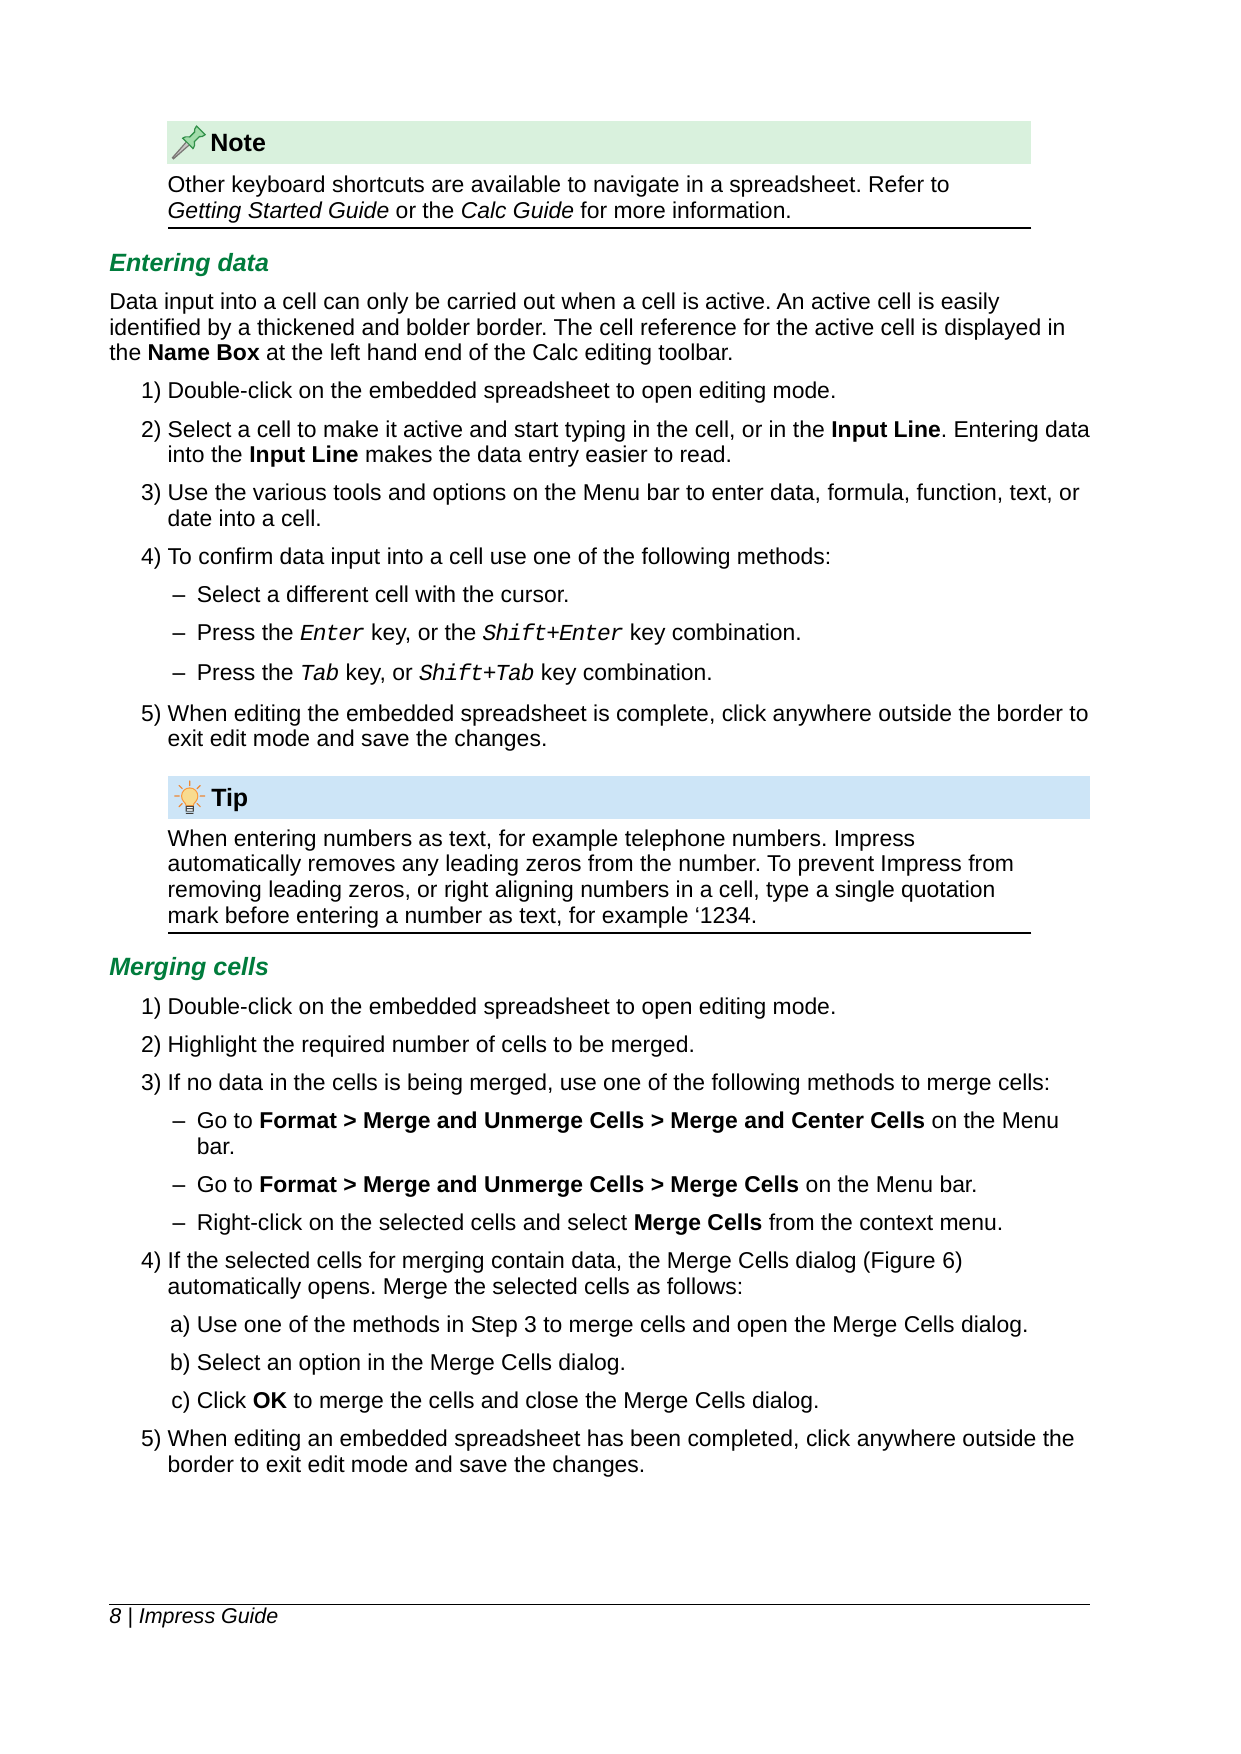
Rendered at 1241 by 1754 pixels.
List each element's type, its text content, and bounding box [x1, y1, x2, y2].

list Click OK to merge the cells and close the Merge Cells dialog. [197, 1388, 1090, 1413]
list To confirm data input into a cell use one of the following methods: [167, 544, 1090, 569]
subtitle Tip [168, 776, 1090, 819]
list Use one of the methods in Step 3 to merge cells and open the Merge Cells dialog. [197, 1311, 1090, 1337]
list If no data in the cells is being merged, use one of the following methods to merge cells: [167, 1069, 1090, 1095]
list Right-click on the selected cells and select Merge Cells from the context menu. [197, 1209, 1090, 1235]
list Select an option in the Merge Cells dialog. [197, 1349, 1090, 1375]
subtitle Entering data [109, 248, 1090, 276]
list Highlight the required number of cells to be merged. [167, 1031, 1090, 1057]
list If the selected cells for merging contain data, the Merge Cells dialog (Figure 6) automatically opens. Merge the selected cells as follows: [167, 1248, 1090, 1299]
list Double-click on the embedded spreadsheet to open editing mode. [167, 993, 1090, 1019]
subtitle Merging cells [109, 953, 1090, 981]
list Select a different cell with the cursor. [197, 582, 1090, 607]
list When editing an embedded spreadsheet has been completed, click anywhere outside the border to exit edit mode and save the changes. [167, 1426, 1090, 1477]
list Go to Format > Merge and Unmerge Cells > Merge and Center Cells on the Menu bar. [197, 1108, 1090, 1159]
text Data input into a cell can only be carried out when a cell is active. An active cell is easily identified by a thickened and bolder border. The cell reference for the active cell is displayed in the Name Box at the left hand end of the Calc editing toolbar. [109, 289, 1090, 366]
list Select a cell to make it active and start typing in the cell, or in the Input Line. Entering data into the Input Line makes the data entry easier to read. [167, 416, 1090, 467]
subtitle Note [167, 121, 1031, 164]
text When entering numbers as text, for example telephone numbers. Impress automatically removes any leading zeros from the number. To prevent Impress from removing leading zeros, or right aligning numbers in a cell, type a single quotation mark before entering a number as text, for example ‘1234. [167, 825, 1031, 934]
list Double-click on the embedded spreadsheet to open editing mode. [167, 378, 1090, 404]
list Press the Tab key, or Shift+Tab key combination. [197, 660, 1090, 688]
list Use the various tools and options on the Menu bar to enter data, formula, function, text, or date into a cell. [167, 480, 1090, 531]
list Go to Format > Merge and Unmerge Cells > Merge Cells on the Menu bar. [197, 1171, 1090, 1197]
text Other keyboard shortcuts are available to navigate in a spreadsheet. Refer to Getting Started Guide or the Calc Guide for more information. [167, 172, 1031, 229]
list When editing the embedded spreadsheet is complete, click anywhere outside the border to exit edit mode and save the changes. [167, 700, 1090, 751]
list Press the Enter key, or the Shift+Enter key combination. [197, 620, 1090, 648]
